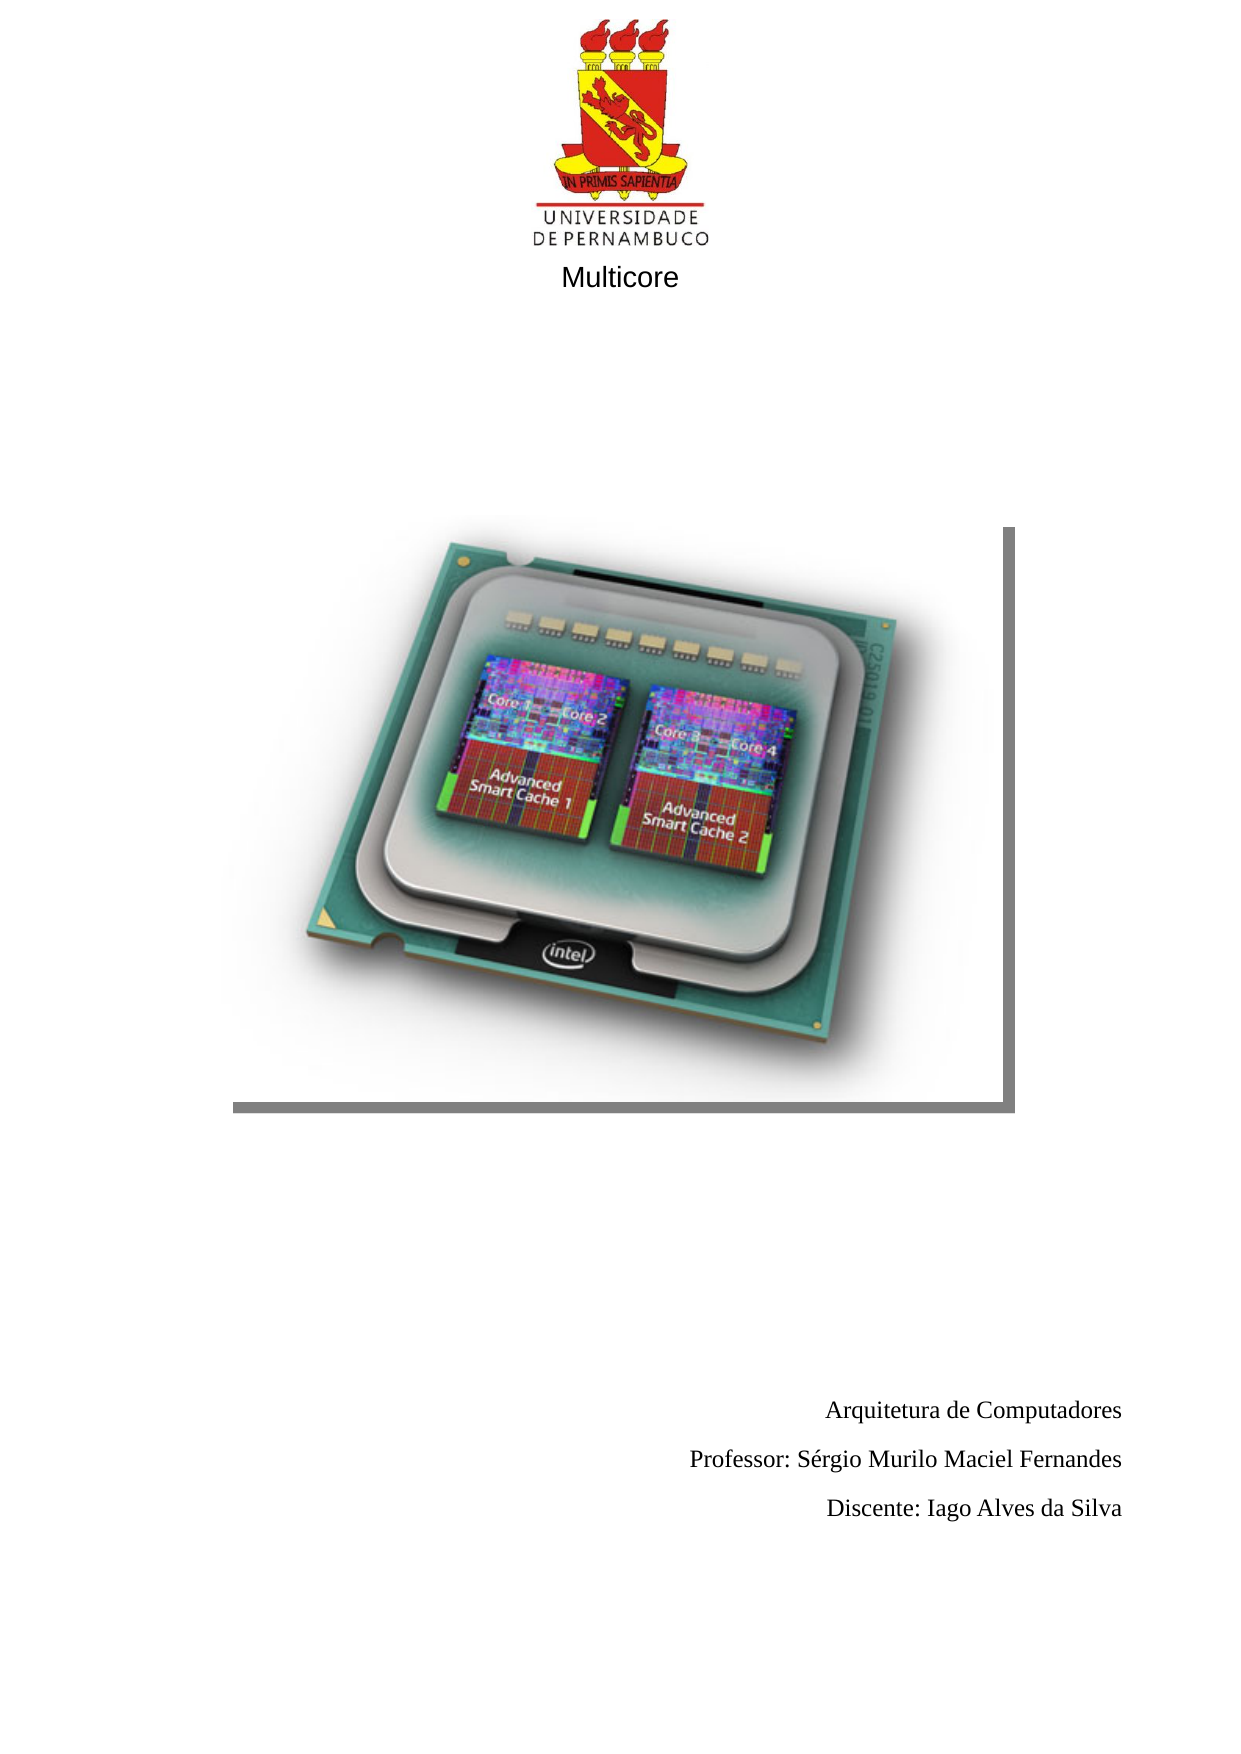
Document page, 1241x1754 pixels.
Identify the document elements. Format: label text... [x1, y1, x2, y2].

text Professor: Sérgio Murilo Maciel Fernandes [118, 1444, 1122, 1473]
subtitle Multicore [118, 260, 1122, 293]
text Arquitetura de Computadores [118, 1395, 1122, 1423]
text Discente: Iago Alves da Silva [118, 1493, 1122, 1522]
picture [221, 515, 1003, 1102]
picture [531, 19, 709, 246]
